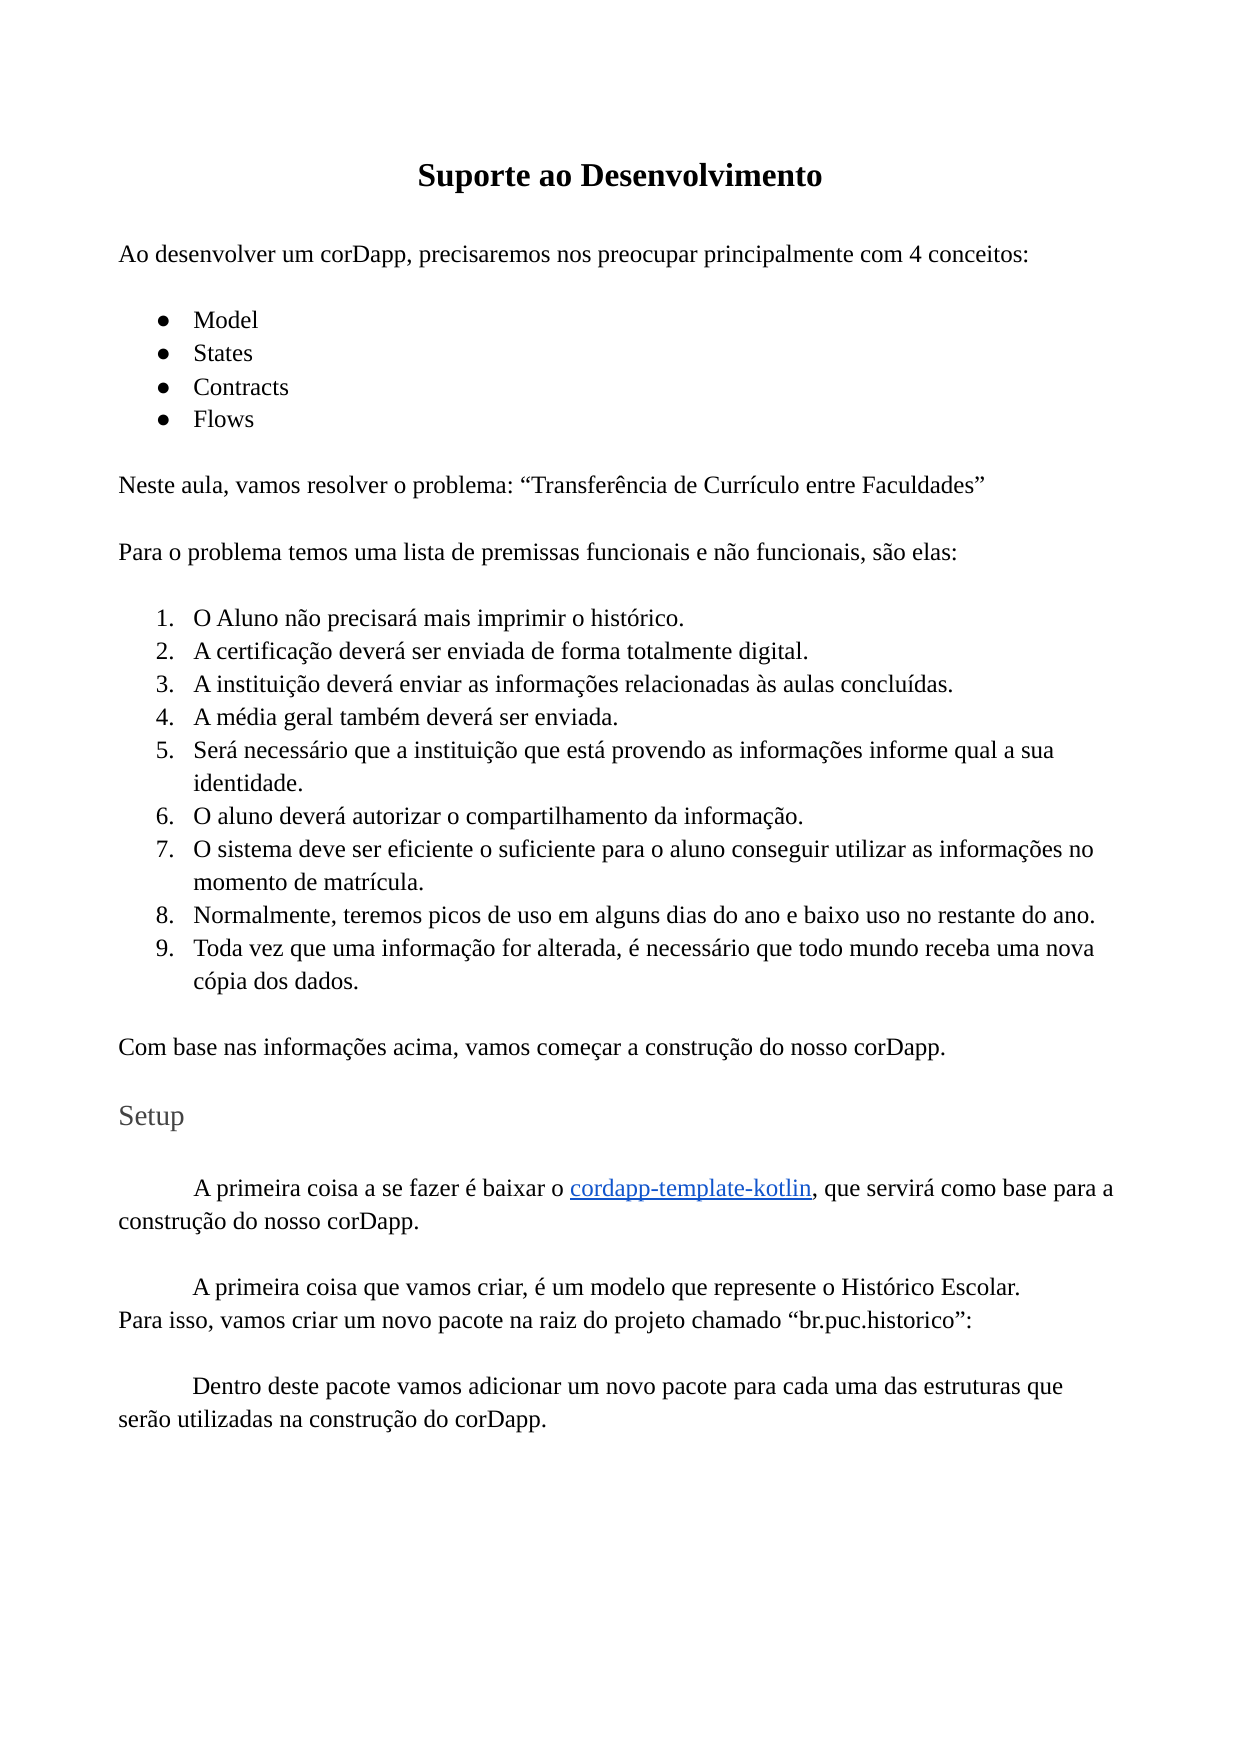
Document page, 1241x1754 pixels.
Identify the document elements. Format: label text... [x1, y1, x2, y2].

list O sistema deve ser eficiente o suficiente para o aluno conseguir utilizar as informações no momento de matrícula. [156, 834, 1122, 896]
text A primeira coisa que vamos criar, é um modelo que represente o Histórico Escolar. [118, 1272, 1122, 1301]
text Com base nas informações acima, vamos começar a construção do nosso corDapp. [118, 1032, 1122, 1061]
list O Aluno não precisará mais imprimir o histórico. [156, 603, 1122, 631]
text A primeira coisa a se fazer é baixar o cordapp-template-kotlin, que servirá como base para a construção do nosso corDapp. [118, 1173, 1122, 1235]
text Ao desenvolver um corDapp, precisaremos nos preocupar principalmente com 4 conceitos: [118, 239, 1122, 268]
list Flows [156, 404, 1122, 433]
list Normalmente, teremos picos de uso em alguns dias do ano e baixo uso no restante do ano. [156, 900, 1122, 929]
list O aluno deverá autorizar o compartilhamento da informação. [156, 801, 1122, 829]
list Será necessário que a instituição que está provendo as informações informe qual a sua identidade. [156, 735, 1122, 797]
list Toda vez que uma informação for alterada, é necessário que todo mundo receba uma nova cópia dos dados. [156, 933, 1122, 995]
subtitle Suporte ao Desenvolvimento [118, 156, 1122, 194]
list States [156, 338, 1122, 367]
text Para isso, vamos criar um novo pacote na raiz do projeto chamado “br.puc.historico”: [118, 1305, 1122, 1334]
text Para o problema temos uma lista de premissas funcionais e não funcionais, são elas: [118, 537, 1122, 565]
list A certificação deverá ser enviada de forma totalmente digital. [156, 636, 1122, 664]
subtitle Setup [118, 1098, 1122, 1132]
list A média geral também deverá ser enviada. [156, 702, 1122, 731]
text Neste aula, vamos resolver o problema: “Transferência de Currículo entre Faculdades” [118, 471, 1122, 499]
list Model [156, 306, 1122, 334]
list A instituição deverá enviar as informações relacionadas às aulas concluídas. [156, 669, 1122, 697]
text Dentro deste pacote vamos adicionar um novo pacote para cada uma das estruturas que serão utilizadas na construção do corDapp. [118, 1371, 1122, 1433]
list Contracts [156, 372, 1122, 400]
